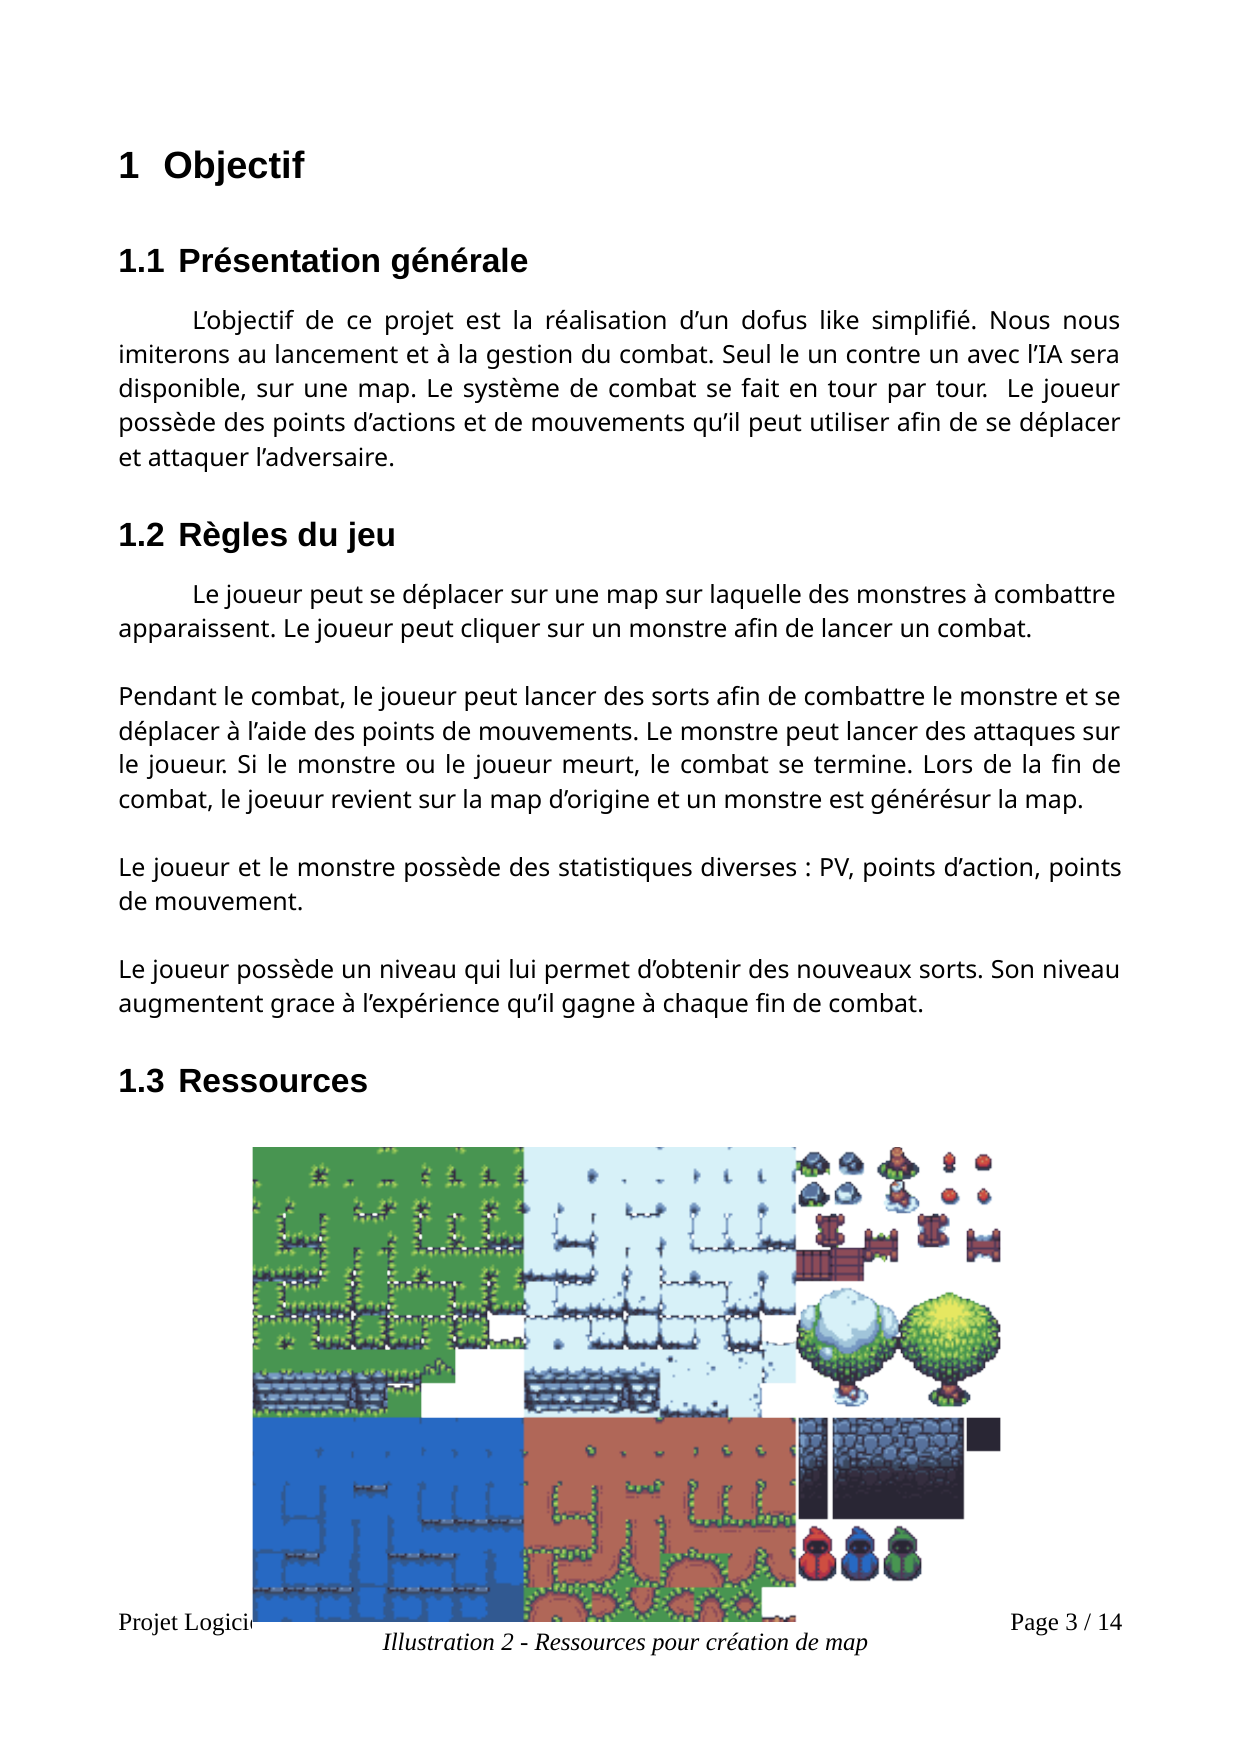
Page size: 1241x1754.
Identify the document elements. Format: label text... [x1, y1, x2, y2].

text Le joueur et le monstre possède des statistiques diverses : PV, points d’action, points de mouvement. [118, 849, 1122, 917]
text Le joueur peut se déplacer sur une map sur laquelle des monstres à combattre apparaissent. Le joueur peut cliquer sur un monstre afin de lancer un combat. [118, 577, 1122, 645]
subtitle Objectif [118, 143, 1122, 187]
text Illustration 2 - Ressources pour création de map [252, 1622, 1000, 1656]
subtitle Ressources [118, 1061, 1122, 1100]
text L’objectif de ce projet est la réalisation d’un dofus like simplifié. Nous nous imiterons au lancement et à la gestion du combat. Seul le un contre un avec l’IA sera disponible, sur une map. Le système de combat se fait en tour par tour. Le joueur possède des points d’actions et de mouvements qu’il peut utiliser afin de se déplacer et attaquer l’adversaire. [118, 303, 1122, 473]
picture [252, 1147, 1001, 1622]
text Le joueur possède un niveau qui lui permet d’obtenir des nouveaux sorts. Son niveau augmentent grace à l’expérience qu’il gagne à chaque fin de combat. [118, 952, 1122, 1020]
subtitle Présentation générale [118, 241, 1122, 279]
subtitle Règles du jeu [118, 514, 1122, 553]
text Pendant le combat, le joueur peut lancer des sorts afin de combattre le monstre et se déplacer à l’aide des points de mouvements. Le monstre peut lancer des attaques sur le joueur. Si le monstre ou le joueur meurt, le combat se termine. Lors de la fin de combat, le joeuur revient sur la map d’origine et un monstre est générésur la map. [118, 679, 1122, 815]
